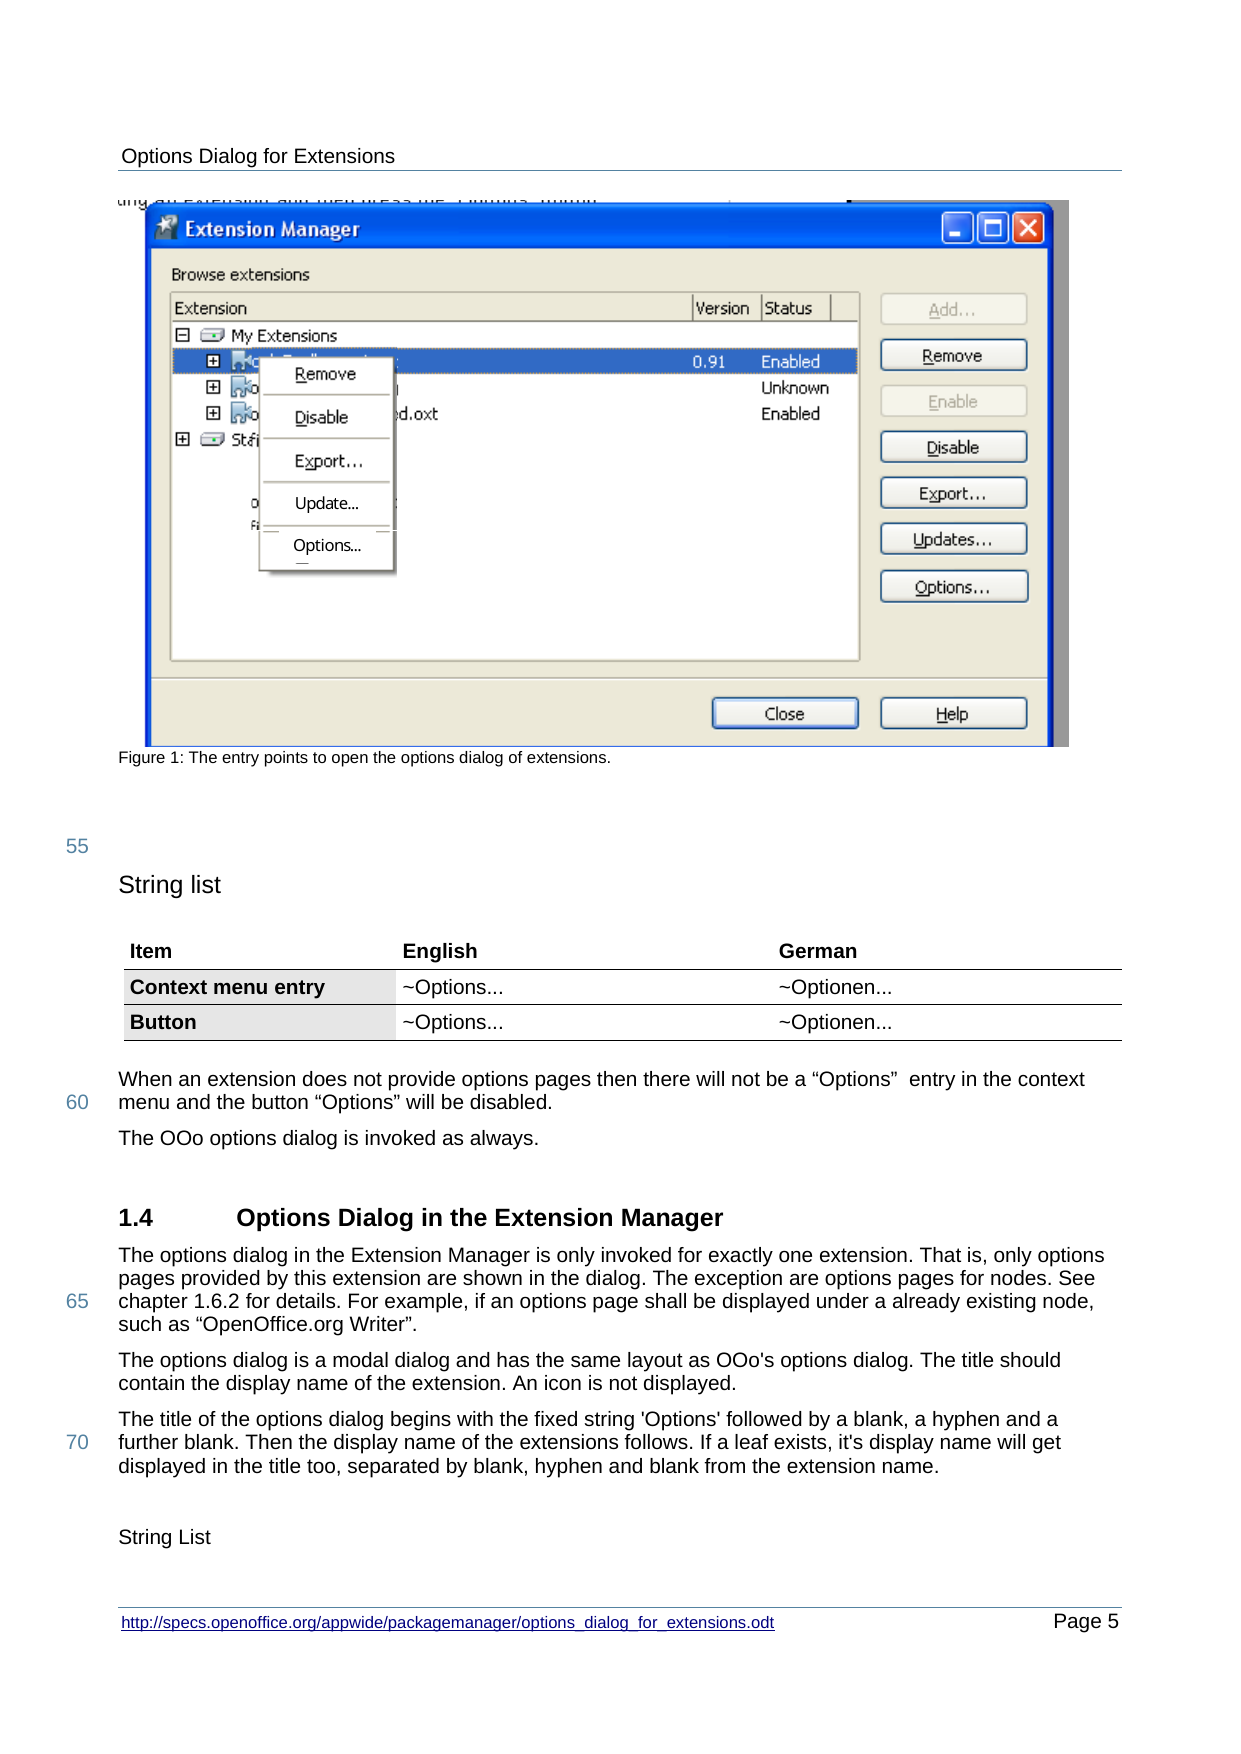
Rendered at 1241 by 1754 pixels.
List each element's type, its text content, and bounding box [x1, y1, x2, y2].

table_cell ~Optionen... [773, 1005, 1122, 1040]
table_cell ~Options... [396, 1005, 773, 1040]
text The options dialog is a modal dialog and has the same layout as OOo's options dialog. The title should contain the display name of the extension. An icon is not displayed. [118, 1349, 1122, 1395]
table_header Item [124, 934, 396, 969]
text When an extension does not provide options pages then there will not be a “Options” entry in the context menu and the button “Options” will be disabled. [118, 1068, 1122, 1114]
table_cell Button [124, 1005, 396, 1040]
table_header German [773, 934, 1122, 969]
text Figure 1: The entry points to open the options dialog of extensions. [118, 212, 1071, 767]
text String List [118, 1526, 1122, 1549]
table_cell ~Options... [396, 970, 773, 1004]
table_header English [396, 934, 773, 969]
text The options dialog in the Extension Manager is only invoked for exactly one extension. That is, only options pages provided by this extension are shown in the dialog. The exception are options pages for nodes. See chapter 1.6.2 for details. For example, if an options page shall be displayed under a already existing node, such as “OpenOffice.org Writer”. [118, 1243, 1122, 1336]
text String list [118, 870, 1122, 898]
text The OOo options dialog is invoked as always. [118, 1127, 1122, 1150]
table_cell ~Optionen... [773, 970, 1122, 1004]
text The title of the options dialog begins with the fixed string 'Options' followed by a blank, a hyphen and a further blank. Then the display name of the extensions follows. If a leaf exists, it's display name will get displayed in the title too, separated by blank, hyphen and blank from the extension name. [118, 1408, 1122, 1477]
table_cell Context menu entry [124, 970, 396, 1004]
subtitle Options Dialog in the Extension Manager [118, 1204, 1122, 1232]
